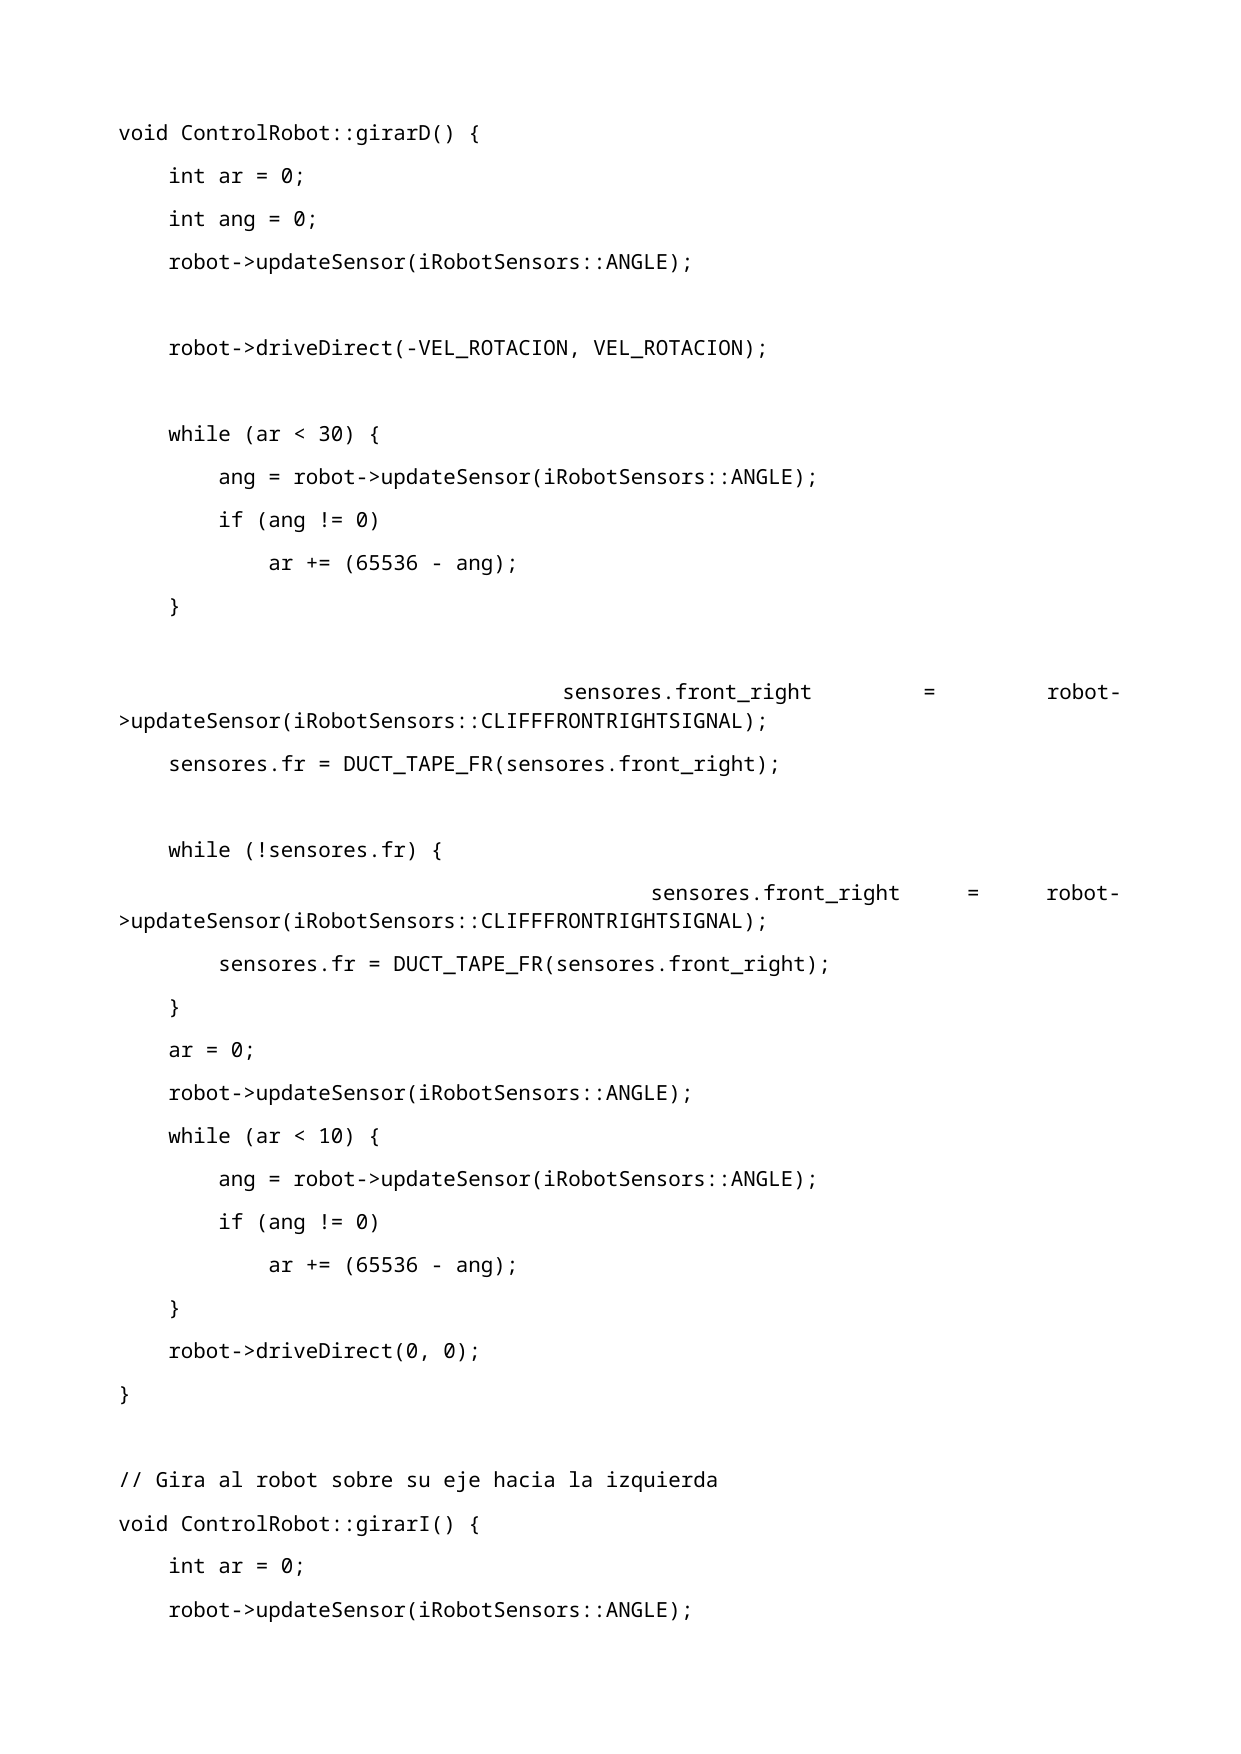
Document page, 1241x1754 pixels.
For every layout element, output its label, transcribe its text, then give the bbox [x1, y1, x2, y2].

text int ar = 0; [118, 1552, 1122, 1580]
text while (ar < 10) { [118, 1121, 1122, 1150]
text int ang = 0; [118, 204, 1122, 233]
text } [118, 992, 1122, 1021]
text } [118, 1379, 1122, 1408]
text int ar = 0; [118, 161, 1122, 189]
text ang = robot->updateSensor(iRobotSensors::ANGLE); [118, 1164, 1122, 1193]
text void ControlRobot::girarD() { [118, 118, 1122, 147]
text ar = 0; [118, 1035, 1122, 1064]
text robot->driveDirect(-VEL_ROTACION, VEL_ROTACION); [118, 333, 1122, 362]
text ar += (65536 - ang); [118, 548, 1122, 577]
text ar += (65536 - ang); [118, 1251, 1122, 1279]
text sensores.front_right = robot->updateSensor(iRobotSensors::CLIFFFRONTRIGHTSIGNAL); [118, 878, 1122, 935]
text } [118, 1293, 1122, 1322]
text robot->driveDirect(0, 0); [118, 1337, 1122, 1365]
text if (ang != 0) [118, 505, 1122, 534]
text sensores.fr = DUCT_TAPE_FR(sensores.front_right); [118, 749, 1122, 777]
text void ControlRobot::girarI() { [118, 1509, 1122, 1537]
text if (ang != 0) [118, 1207, 1122, 1236]
text ang = robot->updateSensor(iRobotSensors::ANGLE); [118, 462, 1122, 491]
text } [118, 591, 1122, 620]
text robot->updateSensor(iRobotSensors::ANGLE); [118, 1078, 1122, 1107]
text sensores.front_right = robot->updateSensor(iRobotSensors::CLIFFFRONTRIGHTSIGNAL); [118, 677, 1122, 734]
text // Gira al robot sobre su eje hacia la izquierda [118, 1466, 1122, 1494]
text robot->updateSensor(iRobotSensors::ANGLE); [118, 1595, 1122, 1623]
text robot->updateSensor(iRobotSensors::ANGLE); [118, 247, 1122, 276]
text sensores.fr = DUCT_TAPE_FR(sensores.front_right); [118, 949, 1122, 978]
text while (ar < 30) { [118, 419, 1122, 448]
text while (!sensores.fr) { [118, 835, 1122, 863]
